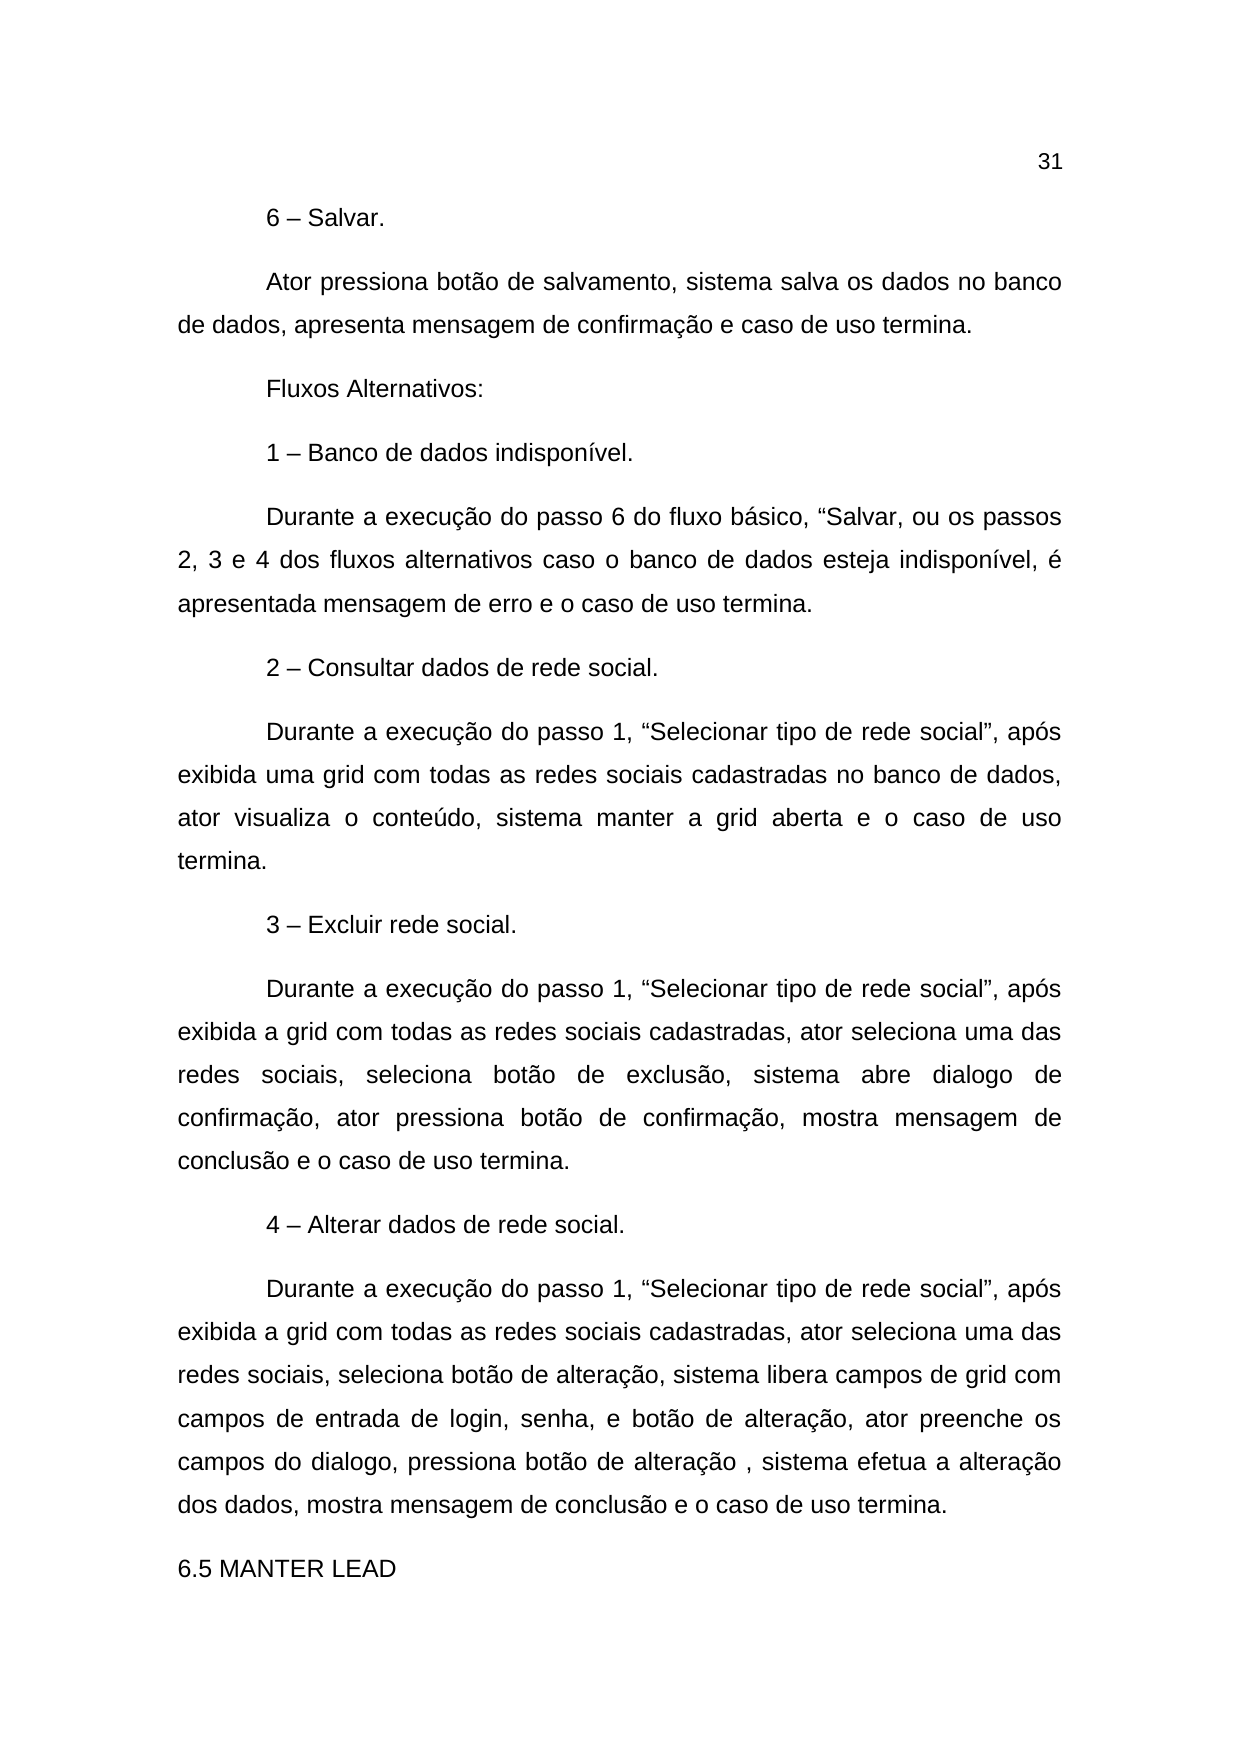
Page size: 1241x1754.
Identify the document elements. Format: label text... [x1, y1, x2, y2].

text Durante a execução do passo 1, “Selecionar tipo de rede social”, após exibida uma grid com todas as redes sociais cadastradas no banco de dados, ator visualiza o conteúdo, sistema manter a grid aberta e o caso de uso termina. [177, 717, 1063, 875]
text 3 – Excluir rede social. [177, 910, 1063, 939]
text 6 – Salvar. [177, 203, 1063, 232]
text Durante a execução do passo 1, “Selecionar tipo de rede social”, após exibida a grid com todas as redes sociais cadastradas, ator seleciona uma das redes sociais, seleciona botão de alteração, sistema libera campos de grid com campos de entrada de login, senha, e botão de alteração, ator preenche os campos do dialogo, pressiona botão de alteração , sistema efetua a alteração dos dados, mostra mensagem de conclusão e o caso de uso termina. [177, 1274, 1063, 1519]
text 6.5 MANTER LEAD [177, 1554, 1063, 1583]
text Durante a execução do passo 6 do fluxo básico, “Salvar, ou os passos 2, 3 e 4 dos fluxos alternativos caso o banco de dados esteja indisponível, é apresentada mensagem de erro e o caso de uso termina. [177, 502, 1063, 617]
text 4 – Alterar dados de rede social. [177, 1210, 1063, 1239]
text Durante a execução do passo 1, “Selecionar tipo de rede social”, após exibida a grid com todas as redes sociais cadastradas, ator seleciona uma das redes sociais, seleciona botão de exclusão, sistema abre dialogo de confirmação, ator pressiona botão de confirmação, mostra mensagem de conclusão e o caso de uso termina. [177, 974, 1063, 1175]
text 2 – Consultar dados de rede social. [177, 653, 1063, 681]
text Fluxos Alternativos: [177, 374, 1063, 403]
text Ator pressiona botão de salvamento, sistema salva os dados no banco de dados, apresenta mensagem de confirmação e caso de uso termina. [177, 267, 1063, 339]
text 1 – Banco de dados indisponível. [177, 438, 1063, 467]
